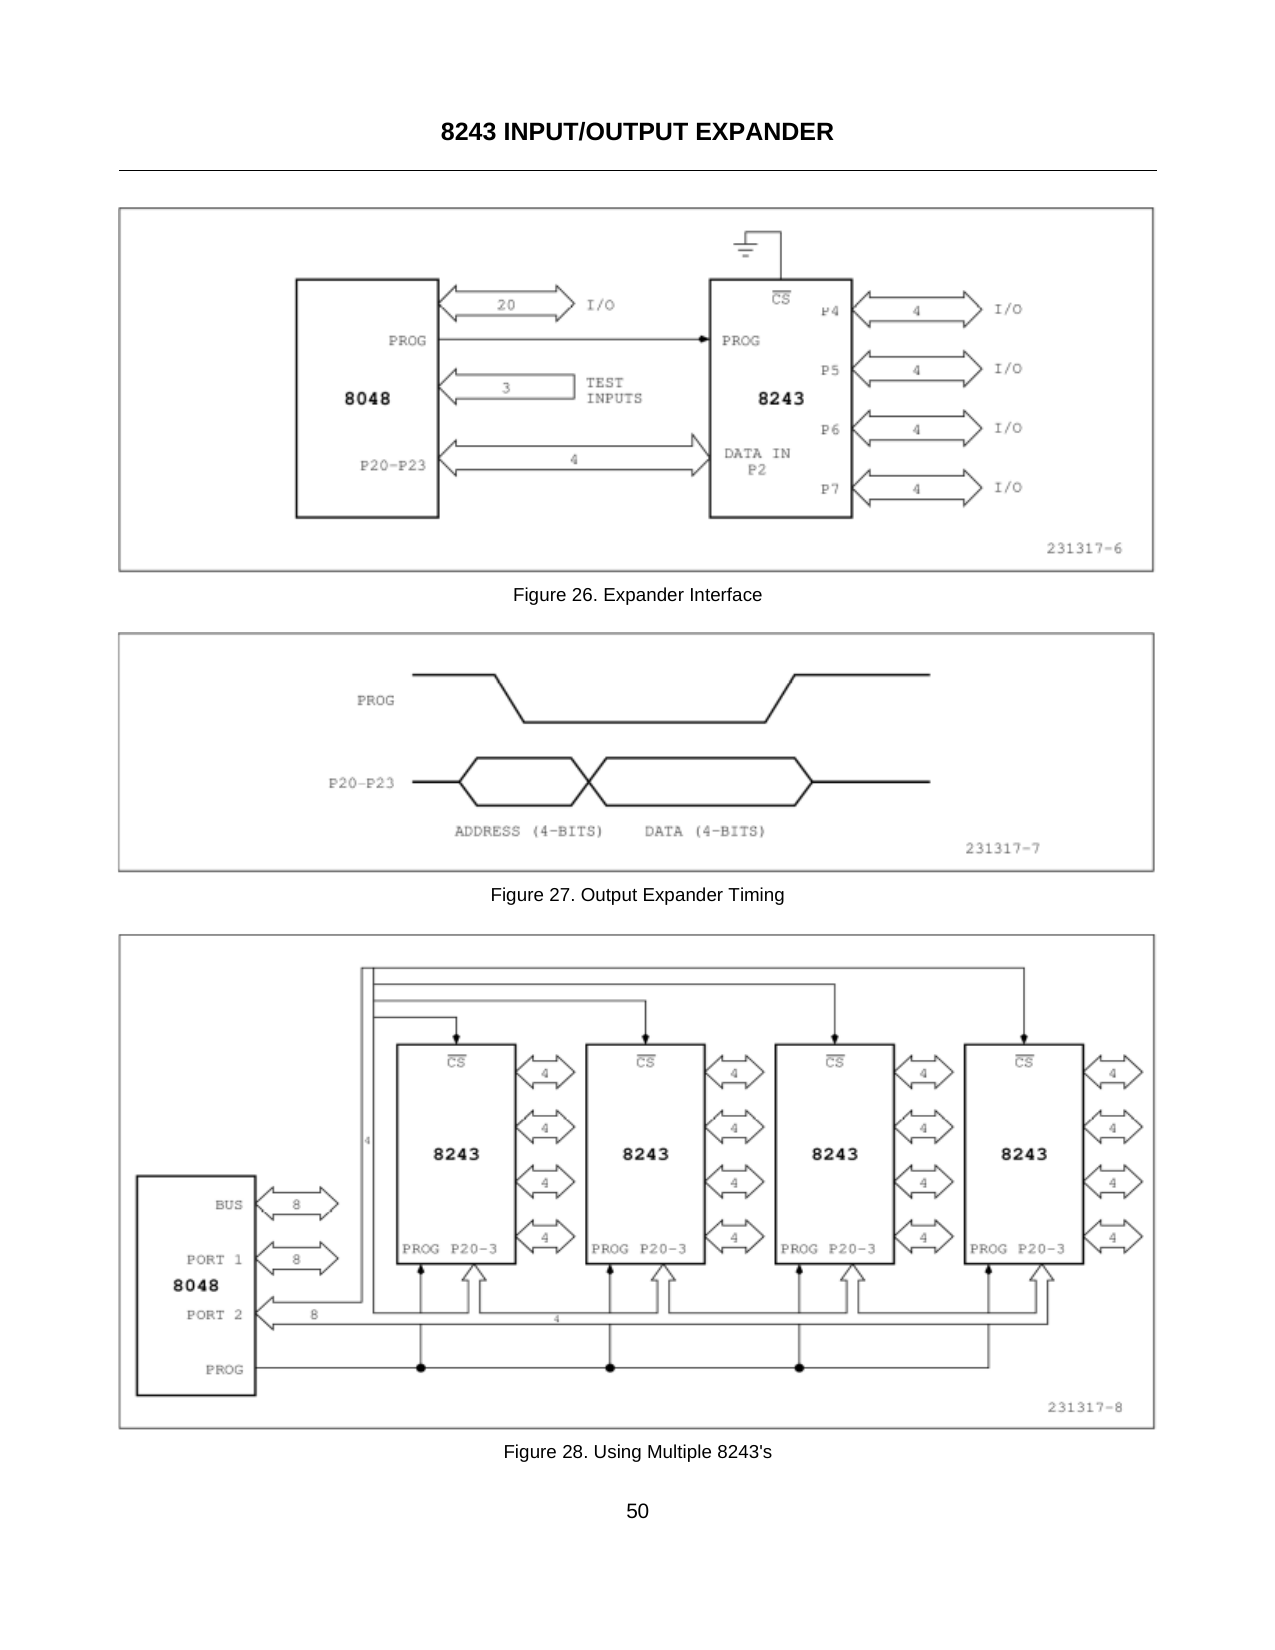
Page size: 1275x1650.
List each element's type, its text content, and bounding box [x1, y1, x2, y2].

picture [118, 206, 1157, 574]
text Figure 26. Expander Interface [118, 574, 1157, 606]
text Figure 27. Output Expander Timing [118, 874, 1157, 906]
picture [118, 933, 1158, 1431]
picture [117, 632, 1158, 874]
text Figure 28. Using Multiple 8243's [118, 1431, 1157, 1463]
